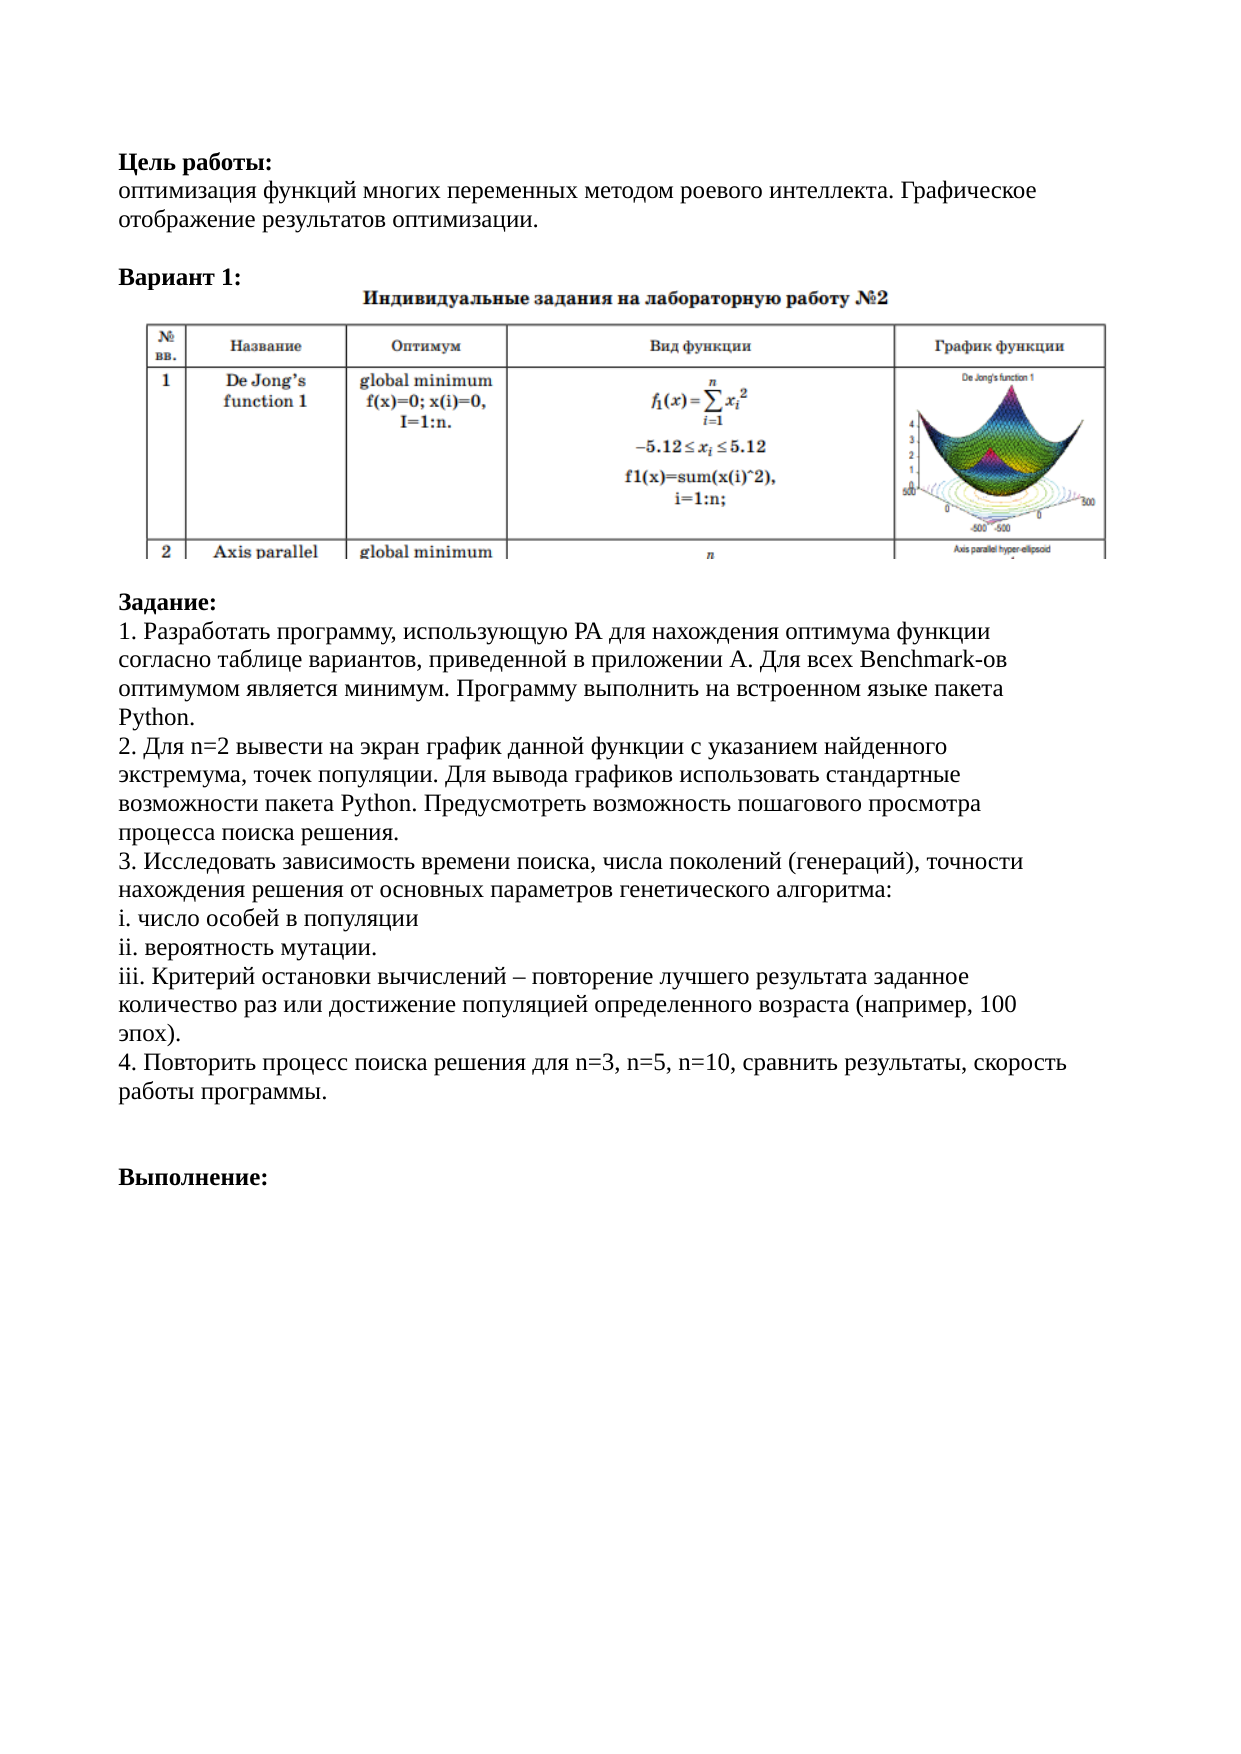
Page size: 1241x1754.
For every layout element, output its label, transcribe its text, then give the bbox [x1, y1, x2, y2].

text Выполнение: [118, 1162, 1122, 1191]
text 4. Повторить процесс поиска решения для n=3, n=5, n=10, сравнить результаты, скорость [118, 1047, 1122, 1076]
text Python. [118, 702, 1122, 731]
text Вариант 1: [118, 262, 1122, 290]
text Задание: [118, 587, 1122, 616]
text эпох). [118, 1018, 1122, 1047]
text отображение результатов оптимизации. [118, 204, 1122, 233]
text ii. вероятность мутации. [118, 932, 1122, 961]
text оптимумом является минимум. Программу выполнить на встроенном языке пакета [118, 673, 1122, 702]
text возможности пакета Python. Предусмотреть возможность пошагового просмотра [118, 788, 1122, 817]
text работы программы. [118, 1076, 1122, 1104]
text согласно таблице вариантов, приведенной в приложении А. Для всех Benchmark-ов [118, 644, 1122, 673]
text i. число особей в популяции [118, 903, 1122, 932]
text 3. Исследовать зависимость времени поиска, числа поколений (генераций), точности [118, 846, 1122, 874]
text оптимизация функций многих переменных методом роевого интеллекта. Графическое [118, 176, 1122, 204]
text 2. Для n=2 вывести на экран график данной функции с указанием найденного [118, 731, 1122, 759]
picture [118, 290, 1123, 559]
text количество раз или достижение популяцией определенного возраста (например, 100 [118, 989, 1122, 1018]
text нахождения решения от основных параметров генетического алгоритма: [118, 874, 1122, 903]
text 1. Разработать программу, использующую РА для нахождения оптимума функции [118, 616, 1122, 644]
text экстремума, точек популяции. Для вывода графиков использовать стандартные [118, 759, 1122, 788]
text Цель работы: [118, 147, 1122, 176]
text iii. Критерий остановки вычислений – повторение лучшего результата заданное [118, 961, 1122, 989]
text процесса поиска решения. [118, 817, 1122, 846]
